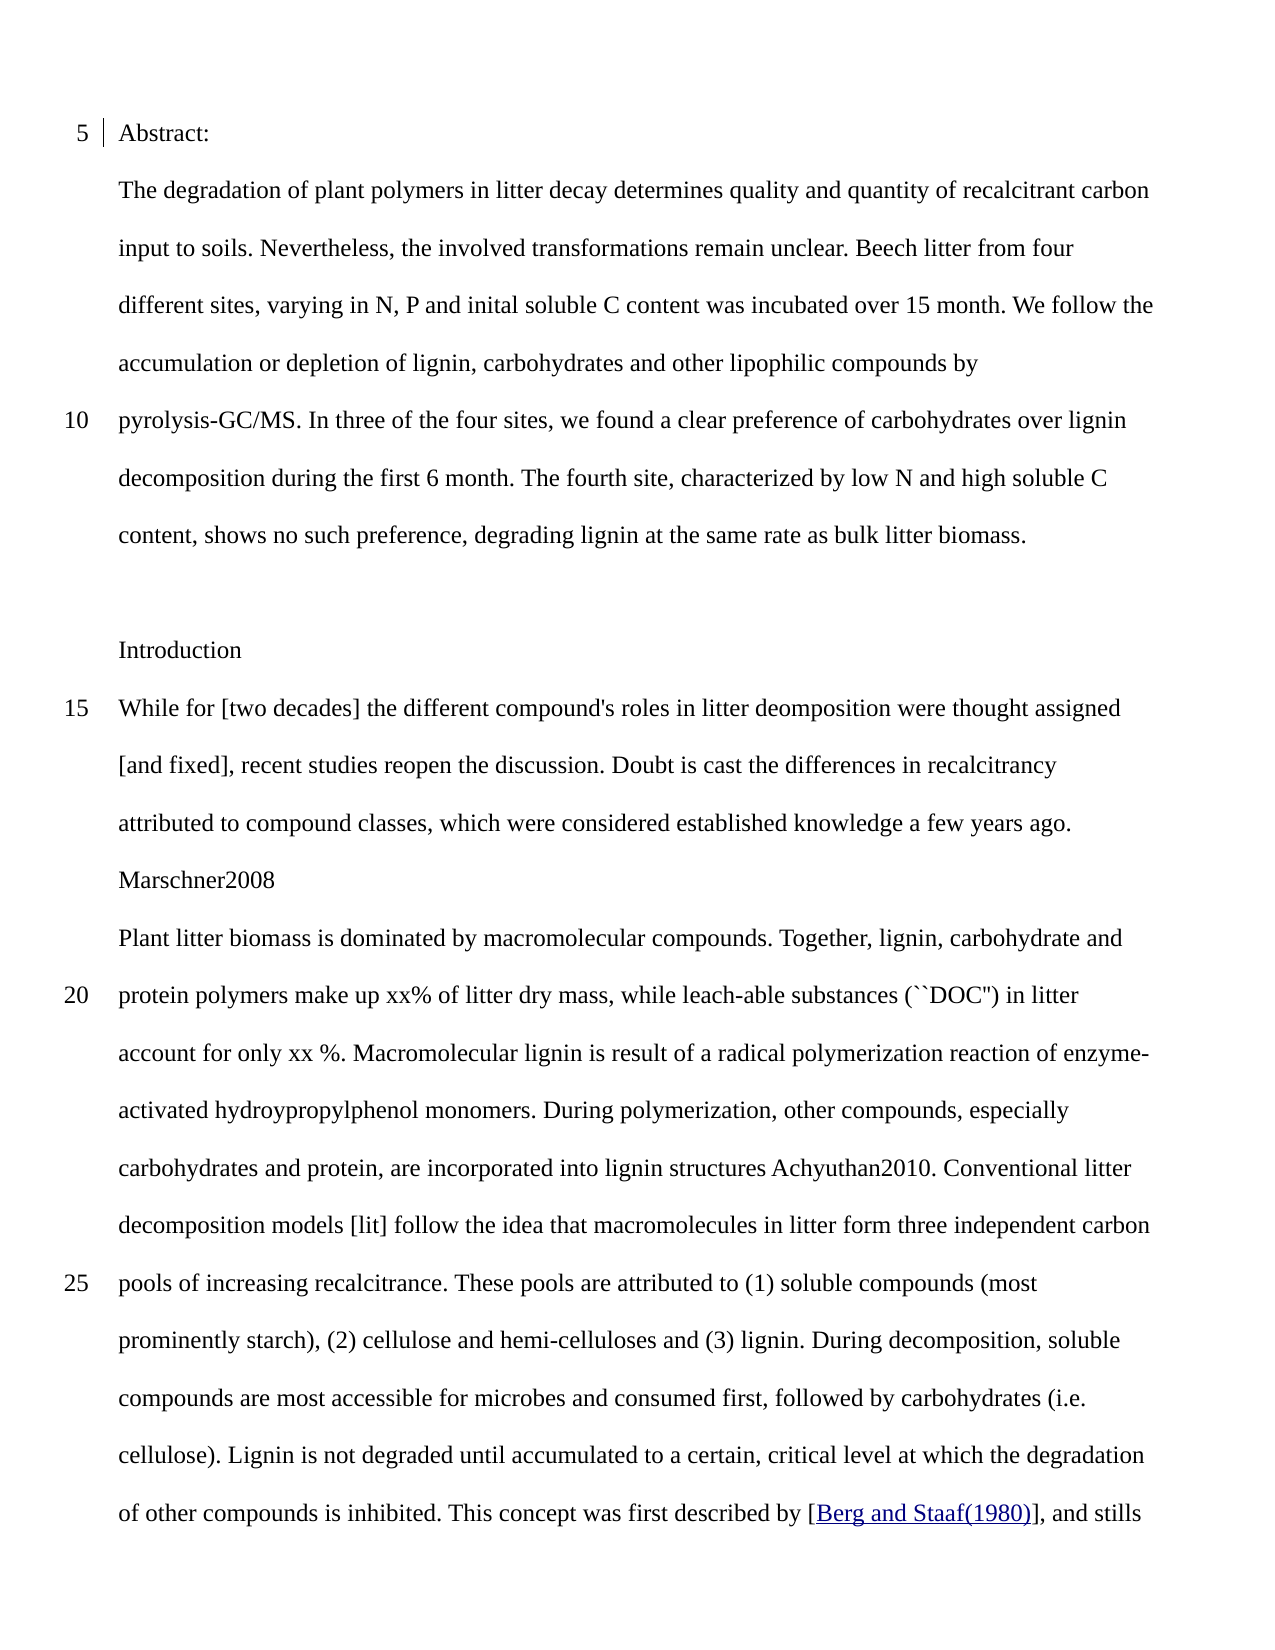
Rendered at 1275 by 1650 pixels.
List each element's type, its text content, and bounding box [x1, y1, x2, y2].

text Introduction [118, 636, 1157, 664]
text While for [two decades] the different compound's roles in litter deomposition were thought assigned [and fixed], recent studies reopen the discussion. Doubt is cast the differences in recalcitrancy attributed to compound classes, which were considered established knowledge a few years ago. Marschner2008 [118, 693, 1157, 894]
text Plant litter biomass is dominated by macromolecular compounds. Together, lignin, carbohydrate and protein polymers make up xx% of litter dry mass, while leach-able substances (``DOC'') in litter account for only xx %. Macromolecular lignin is result of a radical polymerization reaction of enzyme-activated hydroypropylphenol monomers. During polymerization, other compounds, especially carbohydrates and protein, are incorporated into lignin structures Achyuthan2010. Conventional litter decomposition models [lit] follow the idea that macromolecules in litter form three independent carbon pools of increasing recalcitrance. These pools are attributed to (1) soluble compounds (most prominently starch), (2) cellulose and hemi-celluloses and (3) lignin. During decomposition, soluble compounds are most accessible for microbes and consumed first, followed by carbohydrates (i.e. cellulose). Lignin is not degraded until accumulated to a certain, critical level at which the degradation of other compounds is inhibited. This concept was first described by [Berg and Staaf(1980)], and stills [118, 923, 1157, 1527]
text Abstract: [118, 118, 1157, 147]
text The degradation of plant polymers in litter decay determines quality and quantity of recalcitrant carbon input to soils. Nevertheless, the involved transformations remain unclear. Beech litter from four different sites, varying in N, P and inital soluble C content was incubated over 15 month. We follow the accumulation or depletion of lignin, carbohydrates and other lipophilic compounds by pyrolysis-GC/MS. In three of the four sites, we found a clear preference of carbohydrates over lignin decomposition during the first 6 month. The fourth site, characterized by low N and high soluble C content, shows no such preference, degrading lignin at the same rate as bulk litter biomass. [118, 176, 1157, 549]
